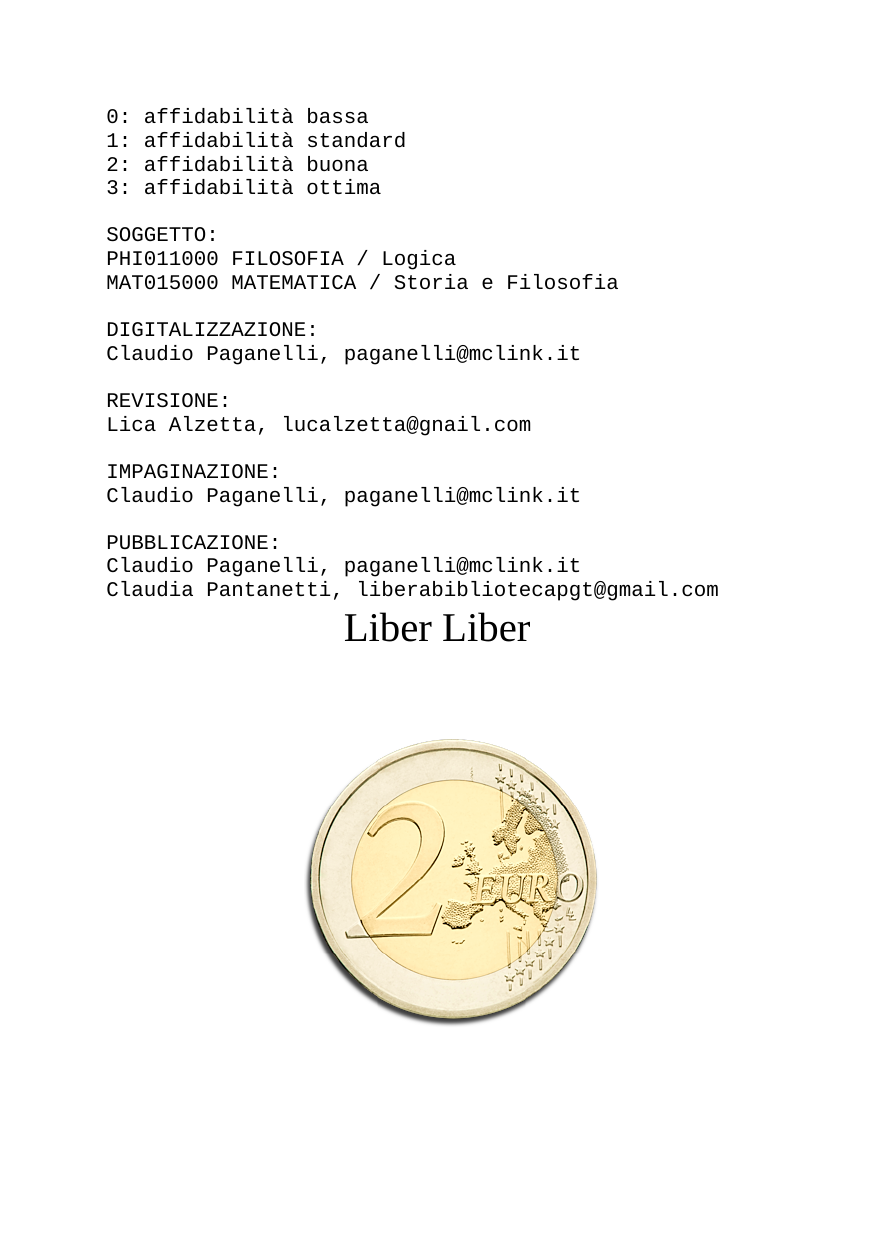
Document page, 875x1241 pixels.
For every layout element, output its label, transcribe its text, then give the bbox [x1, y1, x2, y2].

text Claudio Paganelli, paganelli@mclink.it [106, 343, 768, 366]
text Lica Alzetta, lucalzetta@gnail.com [106, 414, 768, 437]
text DIGITALIZZAZIONE: [106, 319, 768, 343]
text Claudia Pantanetti, liberabibliotecapgt@gmail.com [106, 579, 768, 603]
text SOGGETTO: [106, 224, 768, 248]
subtitle Liber Liber [106, 603, 768, 650]
text MAT015000 MATEMATICA / Storia e Filosofia [106, 272, 768, 295]
text 3: affidabilità ottima [106, 177, 768, 201]
text IMPAGINAZIONE: [106, 461, 768, 484]
text REVISIONE: [106, 390, 768, 414]
text 0: affidabilità bassa [106, 106, 768, 130]
picture [304, 732, 600, 1028]
text 2: affidabilità buona [106, 153, 768, 177]
text PHI011000 FILOSOFIA / Logica [106, 248, 768, 272]
text 1: affidabilità standard [106, 130, 768, 153]
text Claudio Paganelli, paganelli@mclink.it [106, 484, 768, 508]
text PUBBLICAZIONE: [106, 532, 768, 556]
text Claudio Paganelli, paganelli@mclink.it [106, 556, 768, 579]
